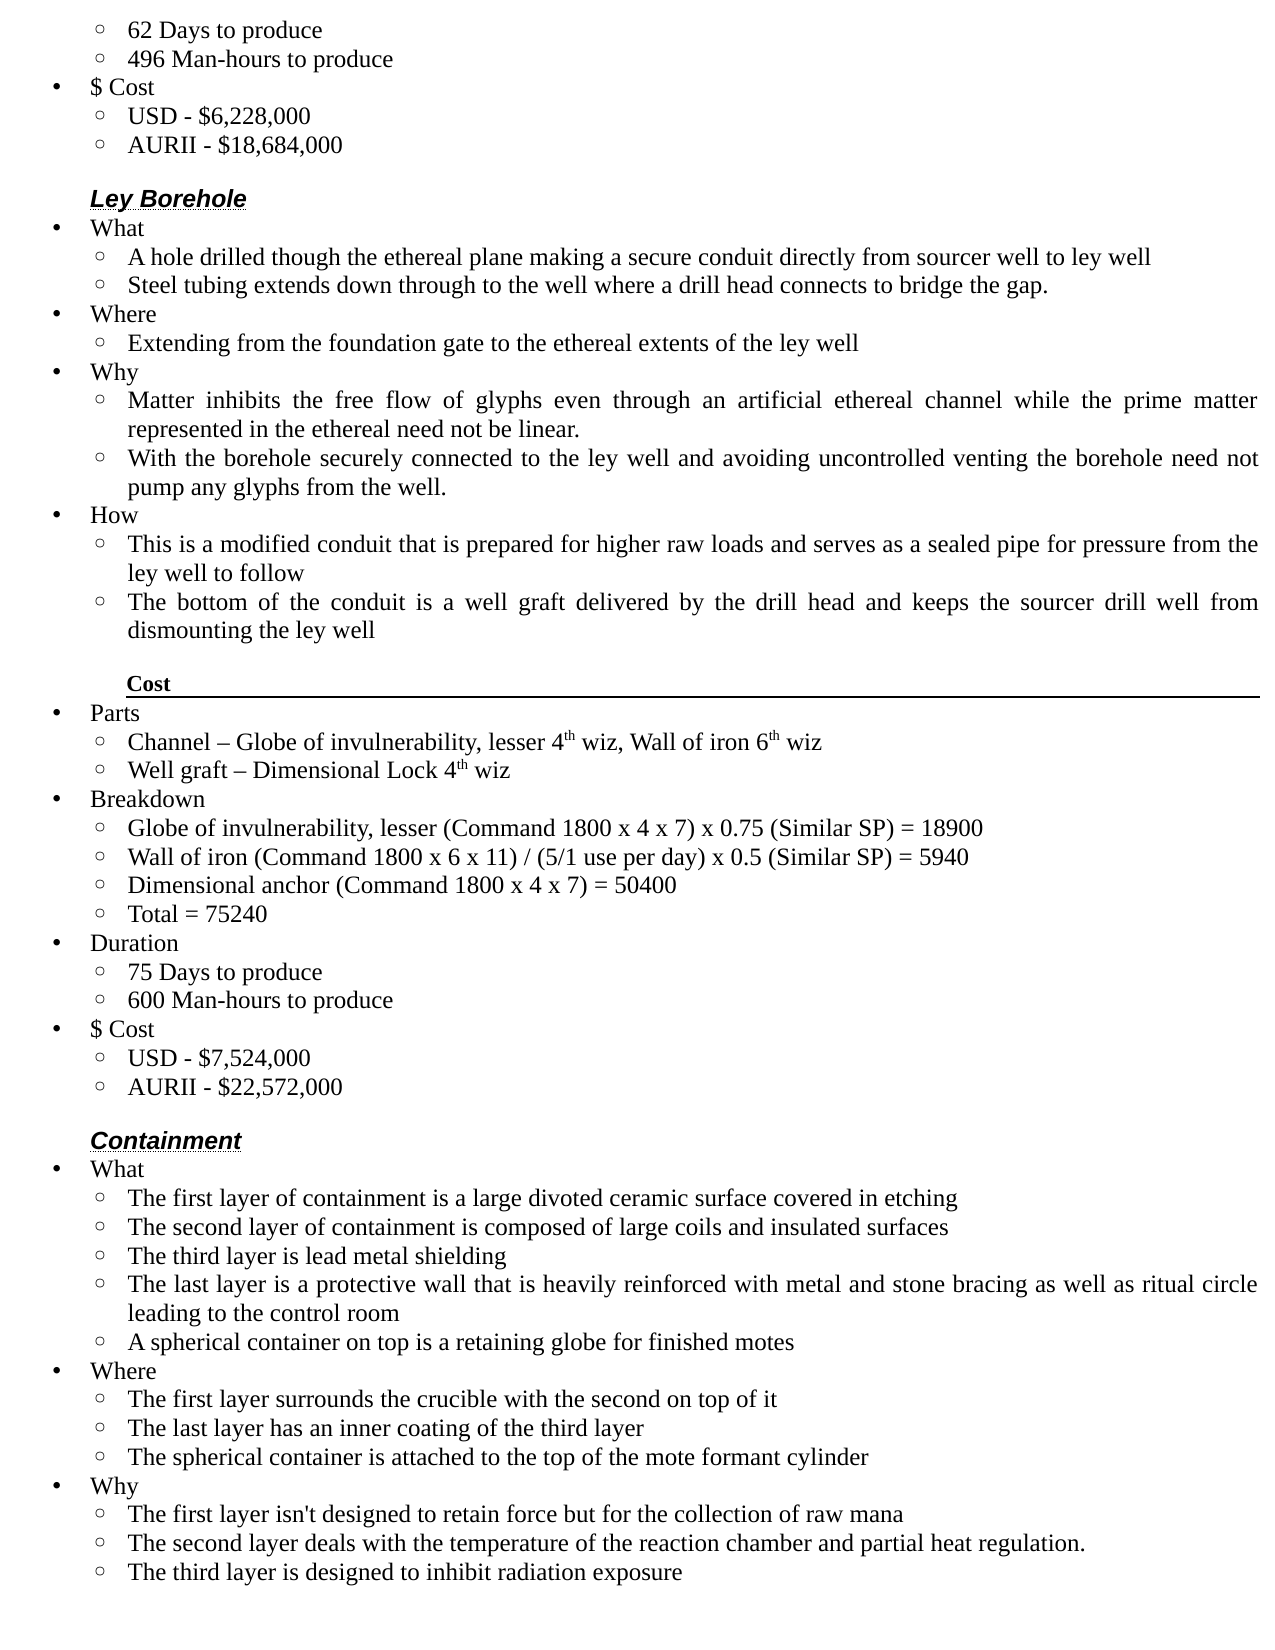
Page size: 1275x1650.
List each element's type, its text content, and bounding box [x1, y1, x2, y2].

list Matter inhibits the free flow of glyphs even through an artificial ethereal channel while the prime matter represented in the ethereal need not be linear. [90, 385, 1260, 443]
list Well graft – Dimensional Lock 4th wiz [90, 756, 1260, 784]
list The third layer is designed to inhibit radiation exposure [90, 1557, 1260, 1586]
list $ Cost [52, 1014, 1260, 1043]
list This is a modified conduit that is prepared for higher raw loads and serves as a sealed pipe for pressure from the ley well to follow [90, 529, 1260, 587]
list Total = 75240 [90, 899, 1260, 928]
list Breakdown [52, 784, 1260, 813]
list AURII - $22,572,000 [90, 1072, 1260, 1101]
list Globe of invulnerability, lesser (Command 1800 x 4 x 7) x 0.75 (Similar SP) = 18900 [90, 813, 1260, 842]
list AURII - $18,684,000 [90, 130, 1260, 159]
list The second layer of containment is composed of large coils and insulated surfaces [90, 1212, 1260, 1241]
list Where [52, 299, 1260, 328]
list The third layer is lead metal shielding [90, 1241, 1260, 1269]
list A spherical container on top is a retaining globe for finished motes [90, 1327, 1260, 1356]
list $ Cost [52, 72, 1260, 101]
list How [52, 500, 1260, 529]
list 600 Man-hours to produce [90, 986, 1260, 1014]
list The last layer has an inner coating of the third layer [90, 1413, 1260, 1442]
list Extending from the foundation gate to the ethereal extents of the ley well [90, 328, 1260, 357]
list 496 Man-hours to produce [90, 44, 1260, 72]
list The bottom of the conduit is a well graft delivered by the drill head and keeps the sourcer drill well from dismounting the ley well [90, 587, 1260, 644]
list USD - $7,524,000 [90, 1043, 1260, 1072]
list Wall of iron (Command 1800 x 6 x 11) / (5/1 use per day) x 0.5 (Similar SP) = 5940 [90, 842, 1260, 871]
list USD - $6,228,000 [90, 101, 1260, 130]
list 75 Days to produce [90, 957, 1260, 986]
list The last layer is a protective wall that is heavily reinforced with metal and stone bracing as well as ritual circle leading to the control room [90, 1269, 1260, 1327]
list Dimensional anchor (Command 1800 x 4 x 7) = 50400 [90, 871, 1260, 899]
list Why [52, 1471, 1260, 1499]
list What [52, 213, 1260, 242]
list A hole drilled though the ethereal plane making a secure conduit directly from sourcer well to ley well [90, 242, 1260, 270]
list The second layer deals with the temperature of the reaction chamber and partial heat regulation. [90, 1528, 1260, 1557]
list The first layer isn't designed to retain force but for the collection of raw mana [90, 1499, 1260, 1528]
list Parts [52, 698, 1260, 727]
list Why [52, 357, 1260, 385]
subtitle Containment [90, 1126, 1260, 1154]
subtitle Cost [126, 669, 1260, 696]
list Where [52, 1356, 1260, 1384]
list Steel tubing extends down through to the well where a drill head connects to bridge the gap. [90, 270, 1260, 299]
list Channel – Globe of invulnerability, lesser 4th wiz, Wall of iron 6th wiz [90, 727, 1260, 756]
list What [52, 1154, 1260, 1183]
subtitle Ley Borehole [90, 184, 1260, 213]
list With the borehole securely connected to the ley well and avoiding uncontrolled venting the borehole need not pump any glyphs from the well. [90, 443, 1260, 500]
list The spherical container is attached to the top of the mote formant cylinder [90, 1442, 1260, 1471]
list Duration [52, 928, 1260, 957]
list The first layer surrounds the crucible with the second on top of it [90, 1384, 1260, 1413]
list The first layer of containment is a large divoted ceramic surface covered in etching [90, 1183, 1260, 1212]
list 62 Days to produce [90, 15, 1260, 44]
